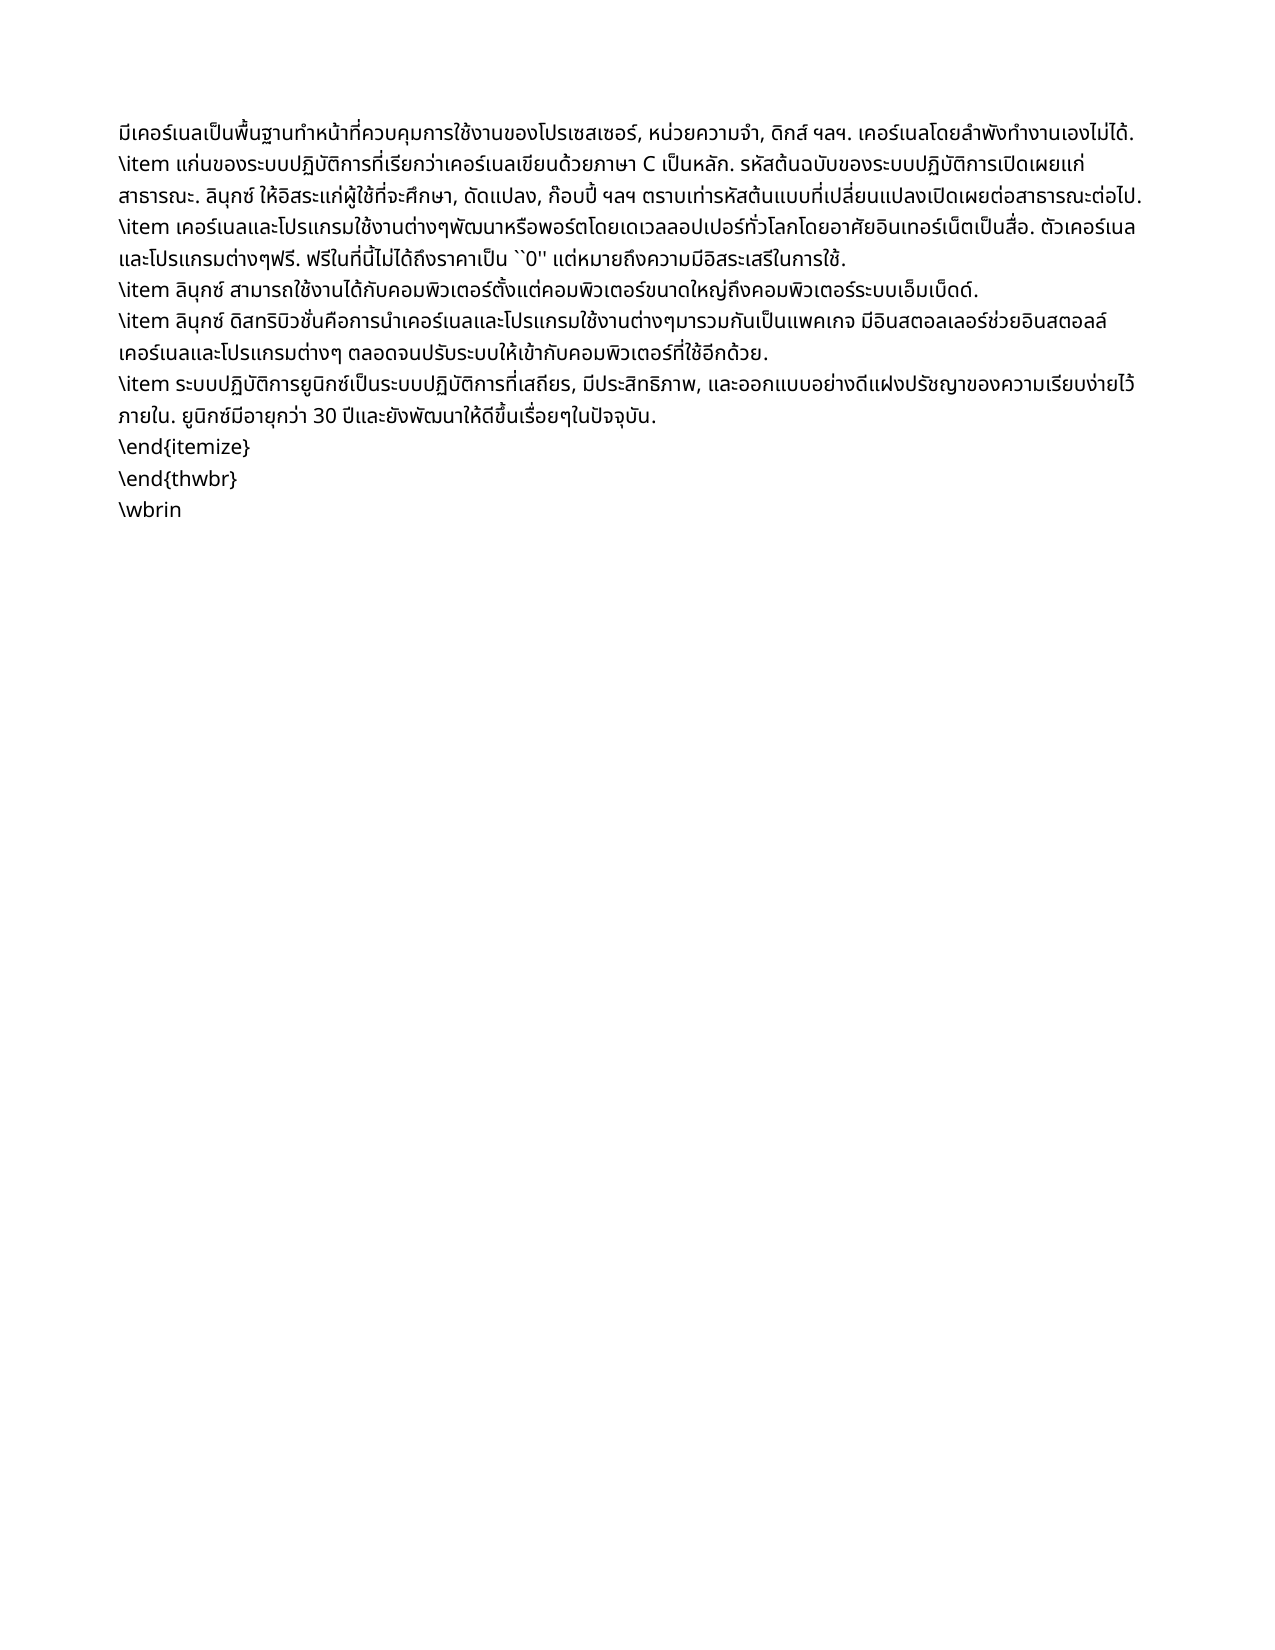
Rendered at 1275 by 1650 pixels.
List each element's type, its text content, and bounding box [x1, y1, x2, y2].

text \end{thwbr} [118, 464, 1157, 496]
text \item เคอร์เนลและโปรแกรมใช้งานต่างๆพัฒนาหรือพอร์ตโดยเดเวลลอปเปอร์ทั่วโลกโดยอาศัยอินเทอร์เน็ตเป็นสื่อ. ตัวเคอร์เนลและโปรแกรมต่างๆฟรี. ฟรีในที่นี้ไม่ได้ถึงราคาเป็น ``0'' แต่หมายถึงความมีอิสระเสรีในการใช้. [118, 212, 1157, 275]
text \item ลินุกซ์ ดิสทริบิวชั่นคือการนำเคอร์เนลและโปรแกรมใช้งานต่างๆมารวมกันเป็นแพคเกจ มีอินสตอลเลอร์ช่วยอินสตอลล์เคอร์เนลและโปรแกรมต่างๆ ตลอดจนปรับระบบให้เข้ากับคอมพิวเตอร์ที่ใช้อีกด้วย. [118, 307, 1157, 370]
text \wbrin [118, 496, 1157, 527]
text \item ระบบปฏิบัติการยูนิกซ์เป็นระบบปฏิบัติการที่เสถียร, มีประสิทธิภาพ, และออกแบบอย่างดีแฝงปรัชญาของความเรียบง่ายไว้ภายใน. ยูนิกซ์มีอายุกว่า 30 ปีและยังพัฒนาให้ดีขึ้นเรื่อยๆในปัจจุบัน. [118, 370, 1157, 433]
text \item แก่นของระบบปฏิบัติการที่เรียกว่าเคอร์เนลเขียนด้วยภาษา C เป็นหลัก. รหัสต้นฉบับของระบบปฏิบัติการเปิดเผยแก่สาธารณะ. ลินุกซ์ ให้อิสระแก่ผู้ใช้ที่จะศึกษา, ดัดแปลง, ก๊อบปี้ ฯลฯ ตราบเท่ารหัสต้นแบบที่เปลี่ยนแปลงเปิดเผยต่อสาธารณะต่อไป. [118, 149, 1157, 212]
text มีเคอร์เนลเป็นพื้นฐานทำหน้าที่ควบคุมการใช้งานของโปรเซสเซอร์, หน่วยความจำ, ดิกส์ ฯลฯ. เคอร์เนลโดยลำพังทำงานเองไม่ได้. [118, 118, 1157, 149]
text \item ลินุกซ์ สามารถใช้งานได้กับคอมพิวเตอร์ตั้งแต่คอมพิวเตอร์ขนาดใหญ่ถึงคอมพิวเตอร์ระบบเอ็มเบ็ดด์. [118, 275, 1157, 307]
text \end{itemize} [118, 433, 1157, 464]
